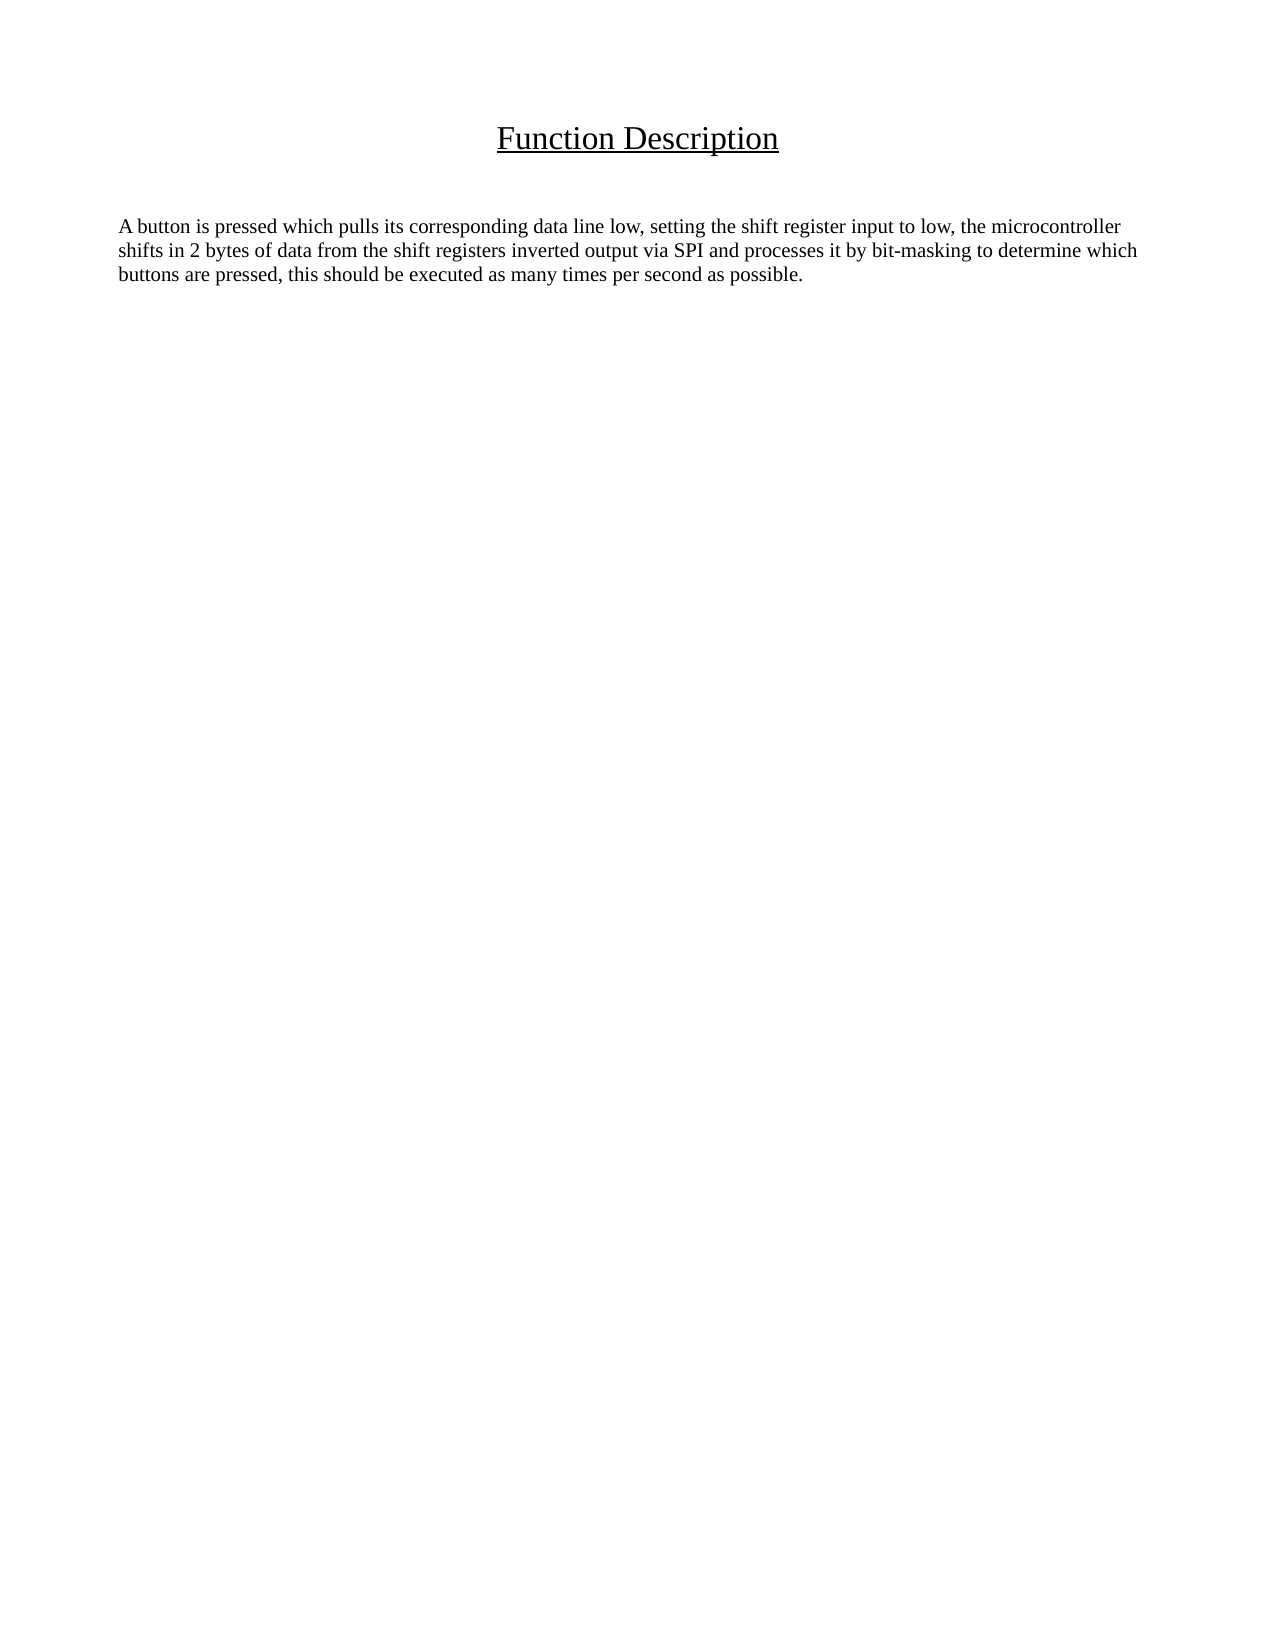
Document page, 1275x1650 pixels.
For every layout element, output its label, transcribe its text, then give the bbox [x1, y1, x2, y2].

text Function Description [118, 118, 1157, 156]
text A button is pressed which pulls its corresponding data line low, setting the shift register input to low, the microcontroller shifts in 2 bytes of data from the shift registers inverted output via SPI and processes it by bit-masking to determine which buttons are pressed, this should be executed as many times per second as possible. [118, 214, 1157, 286]
